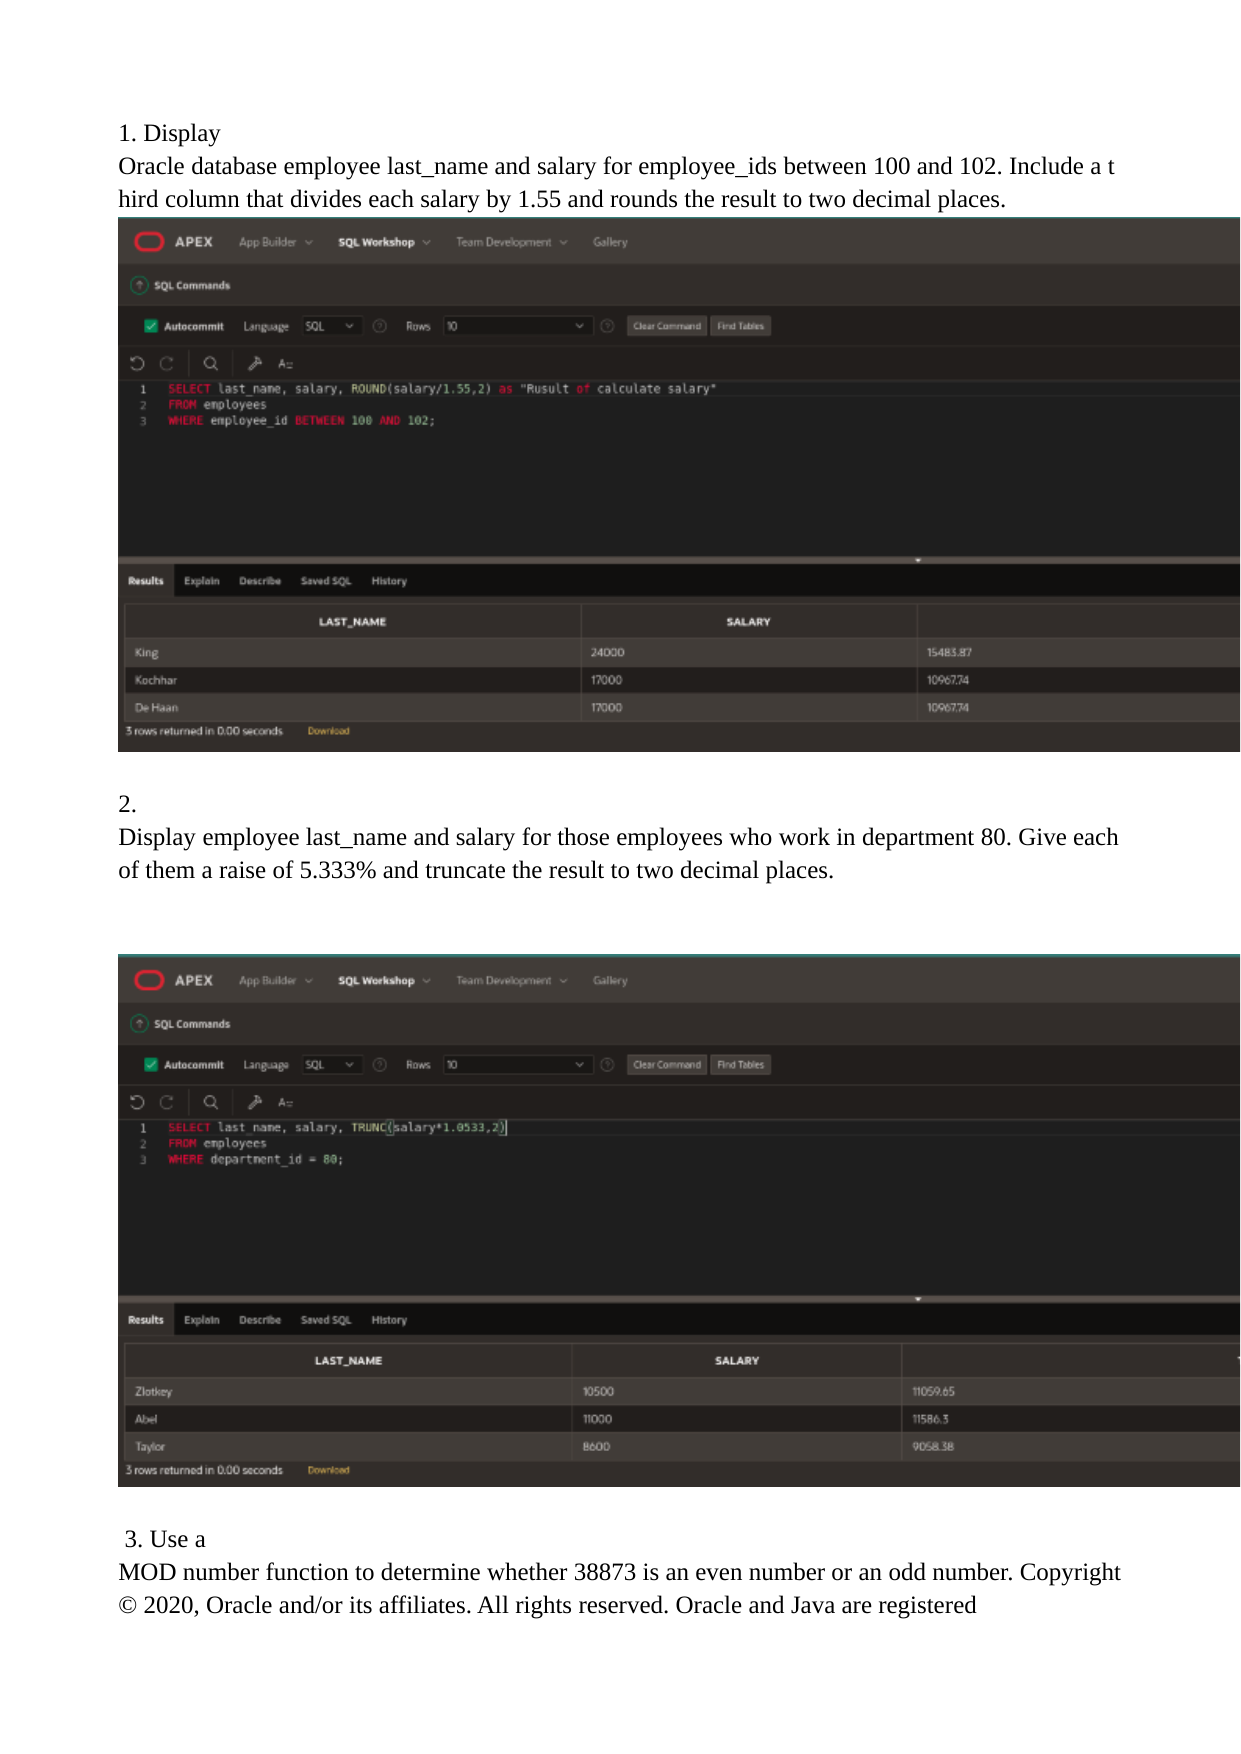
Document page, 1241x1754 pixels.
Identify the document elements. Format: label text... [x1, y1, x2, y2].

picture [118, 954, 1241, 1487]
picture [118, 217, 1241, 752]
text 3. Use a MOD number function to determine whether 38873 is an even number or an odd number. Copyright © 2020, Oracle and/or its affiliates. All rights reserved. Oracle and Java are registered [118, 1524, 1122, 1619]
text 2. Display employee last_name and salary for those employees who work in department 80. Give each of them a raise of 5.333% and truncate the result to two decimal places. [118, 789, 1122, 884]
text 1. Display Oracle database employee last_name and salary for employee_ids between 100 and 102. Include a third column that divides each salary by 1.55 and rounds the result to two decimal places. [118, 118, 1122, 213]
